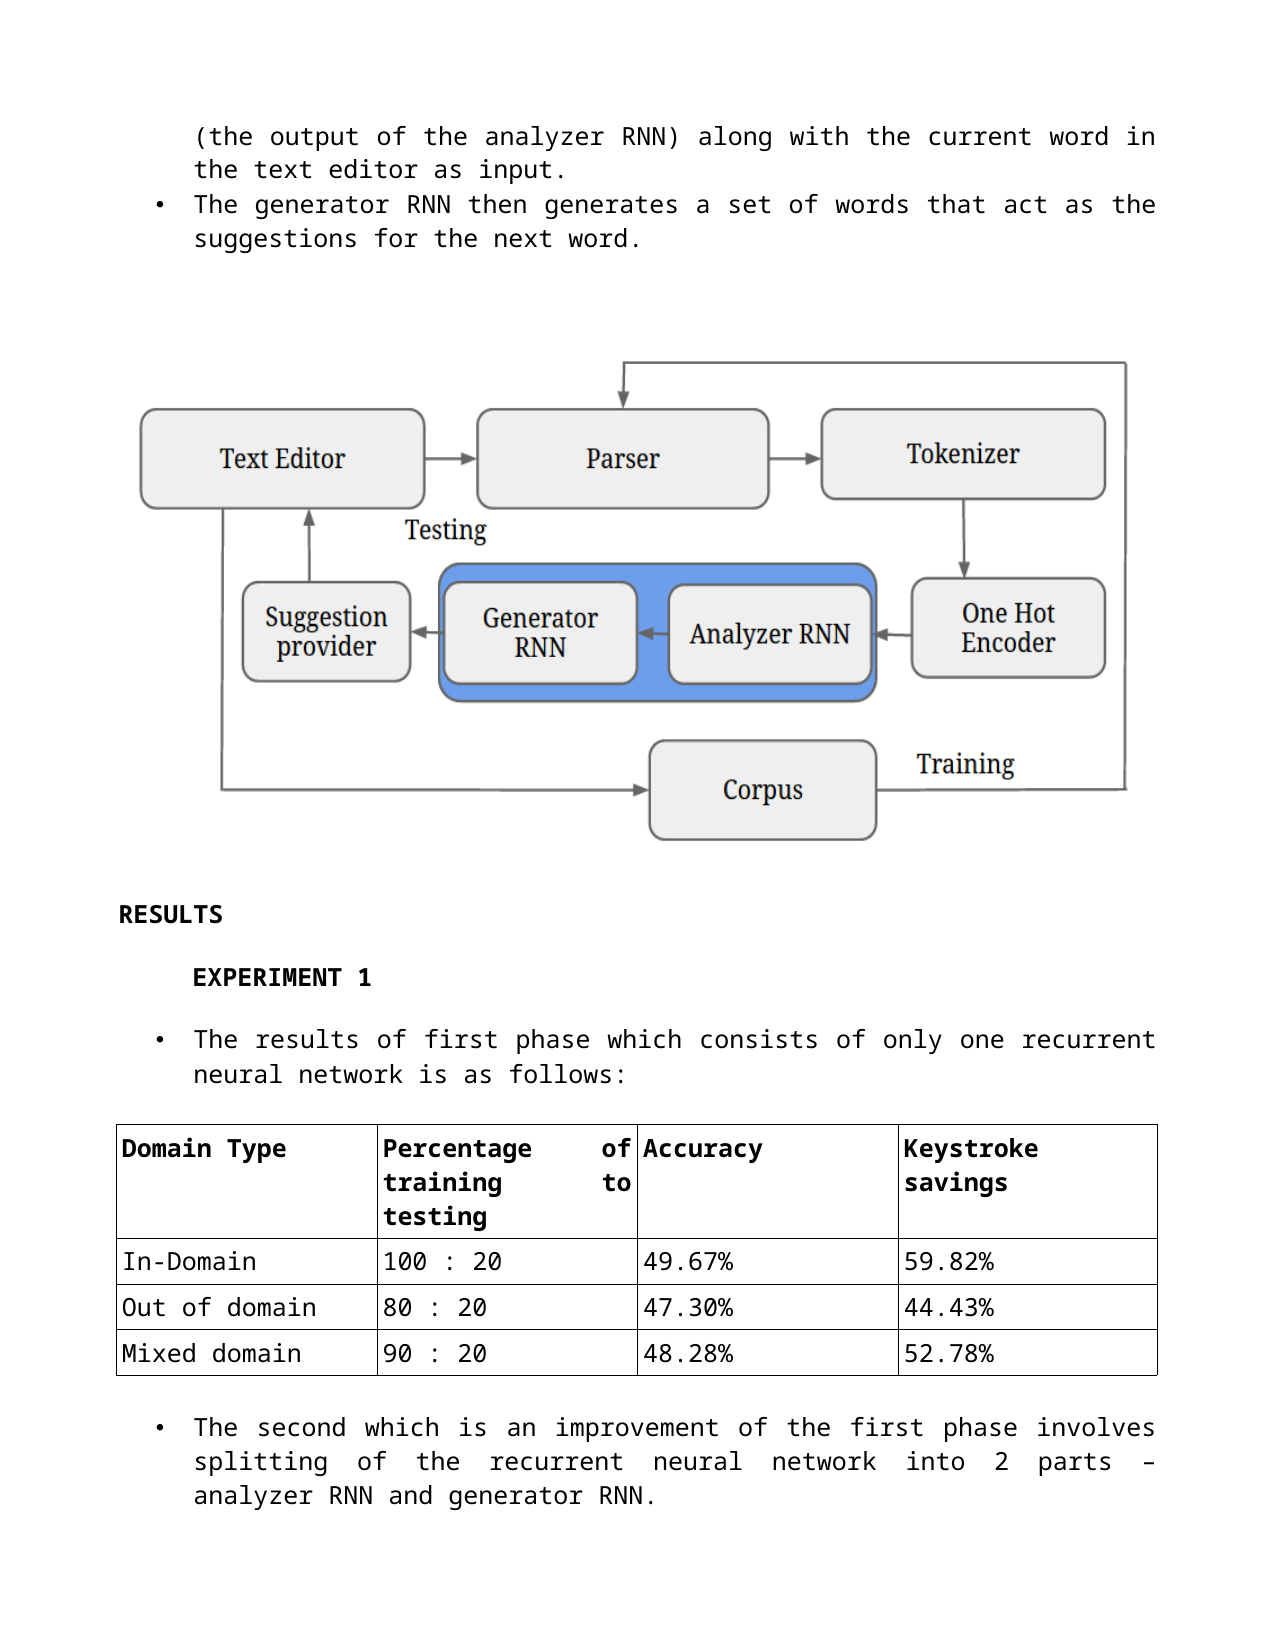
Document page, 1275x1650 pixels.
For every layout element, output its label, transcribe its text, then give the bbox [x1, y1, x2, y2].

table_cell 44.43% [899, 1285, 1157, 1329]
table_cell 90 : 20 [378, 1330, 637, 1375]
table_cell Mixed domain [117, 1330, 377, 1375]
table_header Domain Type [117, 1125, 377, 1238]
table_header Accuracy [638, 1125, 898, 1238]
table_header Percentage of training to testing [378, 1125, 637, 1238]
table_cell 49.67% [638, 1239, 898, 1284]
table_header Keystroke savings [899, 1125, 1157, 1238]
table_cell 52.78% [899, 1330, 1157, 1375]
list (the output of the analyzer RNN) along with the current word in the text editor as input. [156, 118, 1157, 186]
text EXPERIMENT 1 [118, 959, 1157, 993]
table_cell 47.30% [638, 1285, 898, 1329]
list The generator RNN then generates a set of words that act as the suggestions for the next word. [156, 186, 1157, 254]
table_cell In-Domain [117, 1239, 377, 1284]
table_cell 100 : 20 [378, 1239, 637, 1284]
list The results of first phase which consists of only one recurrent neural network is as follows: [156, 1022, 1157, 1090]
picture [118, 288, 1157, 863]
table_cell 59.82% [899, 1239, 1157, 1284]
table_cell Out of domain [117, 1285, 377, 1329]
list The second which is an improvement of the first phase involves splitting of the recurrent neural network into 2 parts – analyzer RNN and generator RNN. [156, 1409, 1157, 1511]
table_cell 48.28% [638, 1330, 898, 1375]
table_cell 80 : 20 [378, 1285, 637, 1329]
text RESULTS [118, 897, 1157, 931]
